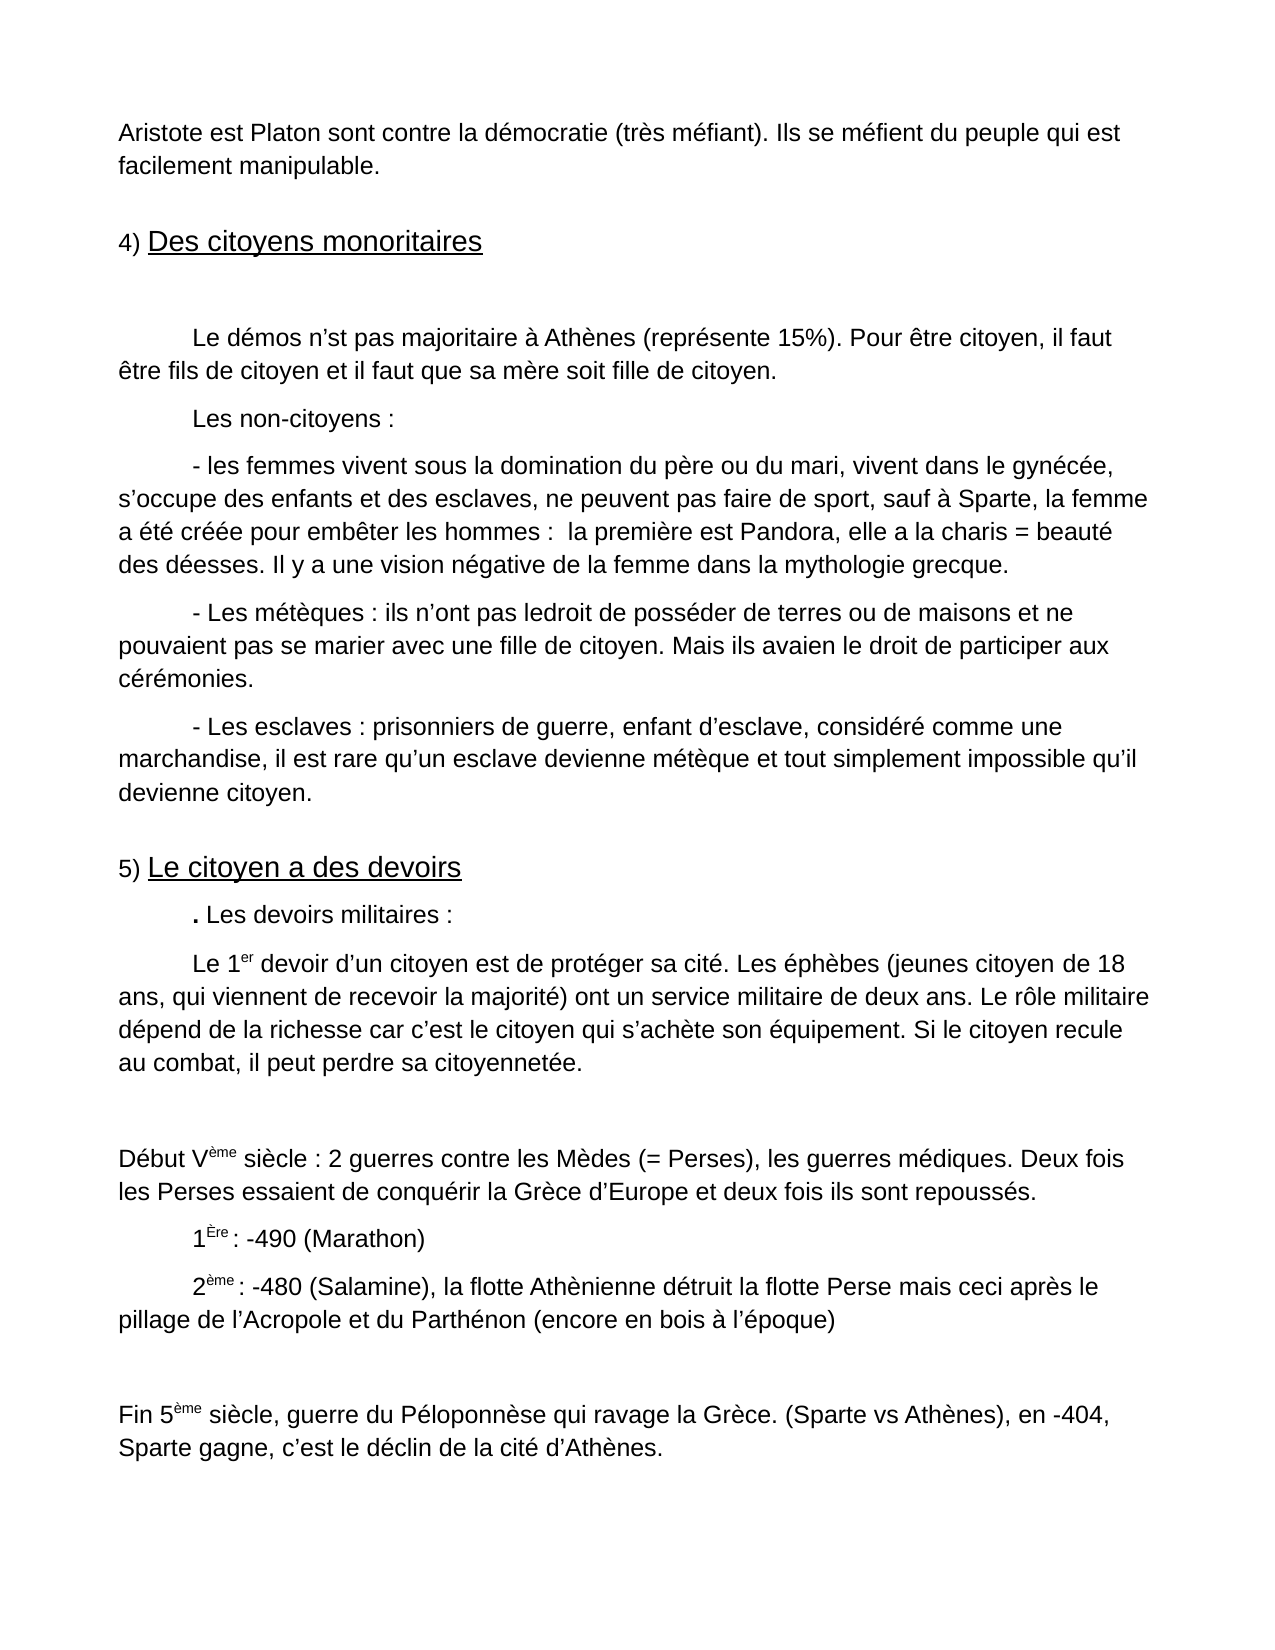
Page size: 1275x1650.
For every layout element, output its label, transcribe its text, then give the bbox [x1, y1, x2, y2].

subtitle 4) Des citoyens monoritaires [118, 224, 1157, 257]
text 2ème : -480 (Salamine), la flotte Athènienne détruit la flotte Perse mais ceci après le pillage de l’Acropole et du Parthénon (encore en bois à l’époque) [118, 1272, 1157, 1333]
text 1Ère : -490 (Marathon) [118, 1224, 1157, 1253]
text - les femmes vivent sous la domination du père ou du mari, vivent dans le gynécée, s’occupe des enfants et des esclaves, ne peuvent pas faire de sport, sauf à Sparte, la femme a été créée pour embêter les hommes : la première est Pandora, elle a la charis = beauté des déesses. Il y a une vision négative de la femme dans la mythologie grecque. [118, 451, 1157, 579]
subtitle 5) Le citoyen a des devoirs [118, 850, 1157, 884]
text Les non-citoyens : [118, 403, 1157, 432]
text Le 1er devoir d’un citoyen est de protéger sa cité. Les éphèbes (jeunes citoyen de 18 ans, qui viennent de recevoir la majorité) ont un service militaire de deux ans. Le rôle militaire dépend de la richesse car c’est le citoyen qui s’achète son équipement. Si le citoyen recule au combat, il peut perdre sa citoyennetée. [118, 949, 1157, 1077]
text Le démos n’st pas majoritaire à Athènes (représente 15%). Pour être citoyen, il faut être fils de citoyen et il faut que sa mère soit fille de citoyen. [118, 323, 1157, 385]
text Aristote est Platon sont contre la démocratie (très méfiant). Ils se méfient du peuple qui est facilement manipulable. [118, 118, 1157, 180]
text Début Vème siècle : 2 guerres contre les Mèdes (= Perses), les guerres médiques. Deux fois les Perses essaient de conquérir la Grèce d’Europe et deux fois ils sont repoussés. [118, 1143, 1157, 1205]
text - Les métèques : ils n’ont pas ledroit de posséder de terres ou de maisons et ne pouvaient pas se marier avec une fille de citoyen. Mais ils avaien le droit de participer aux cérémonies. [118, 598, 1157, 693]
text - Les esclaves : prisonniers de guerre, enfant d’esclave, considéré comme une marchandise, il est rare qu’un esclave devienne métèque et tout simplement impossible qu’il devienne citoyen. [118, 711, 1157, 806]
text Fin 5ème siècle, guerre du Péloponnèse qui ravage la Grèce. (Sparte vs Athènes), en -404, Sparte gagne, c’est le déclin de la cité d’Athènes. [118, 1400, 1157, 1462]
text . Les devoirs militaires : [118, 896, 1157, 930]
